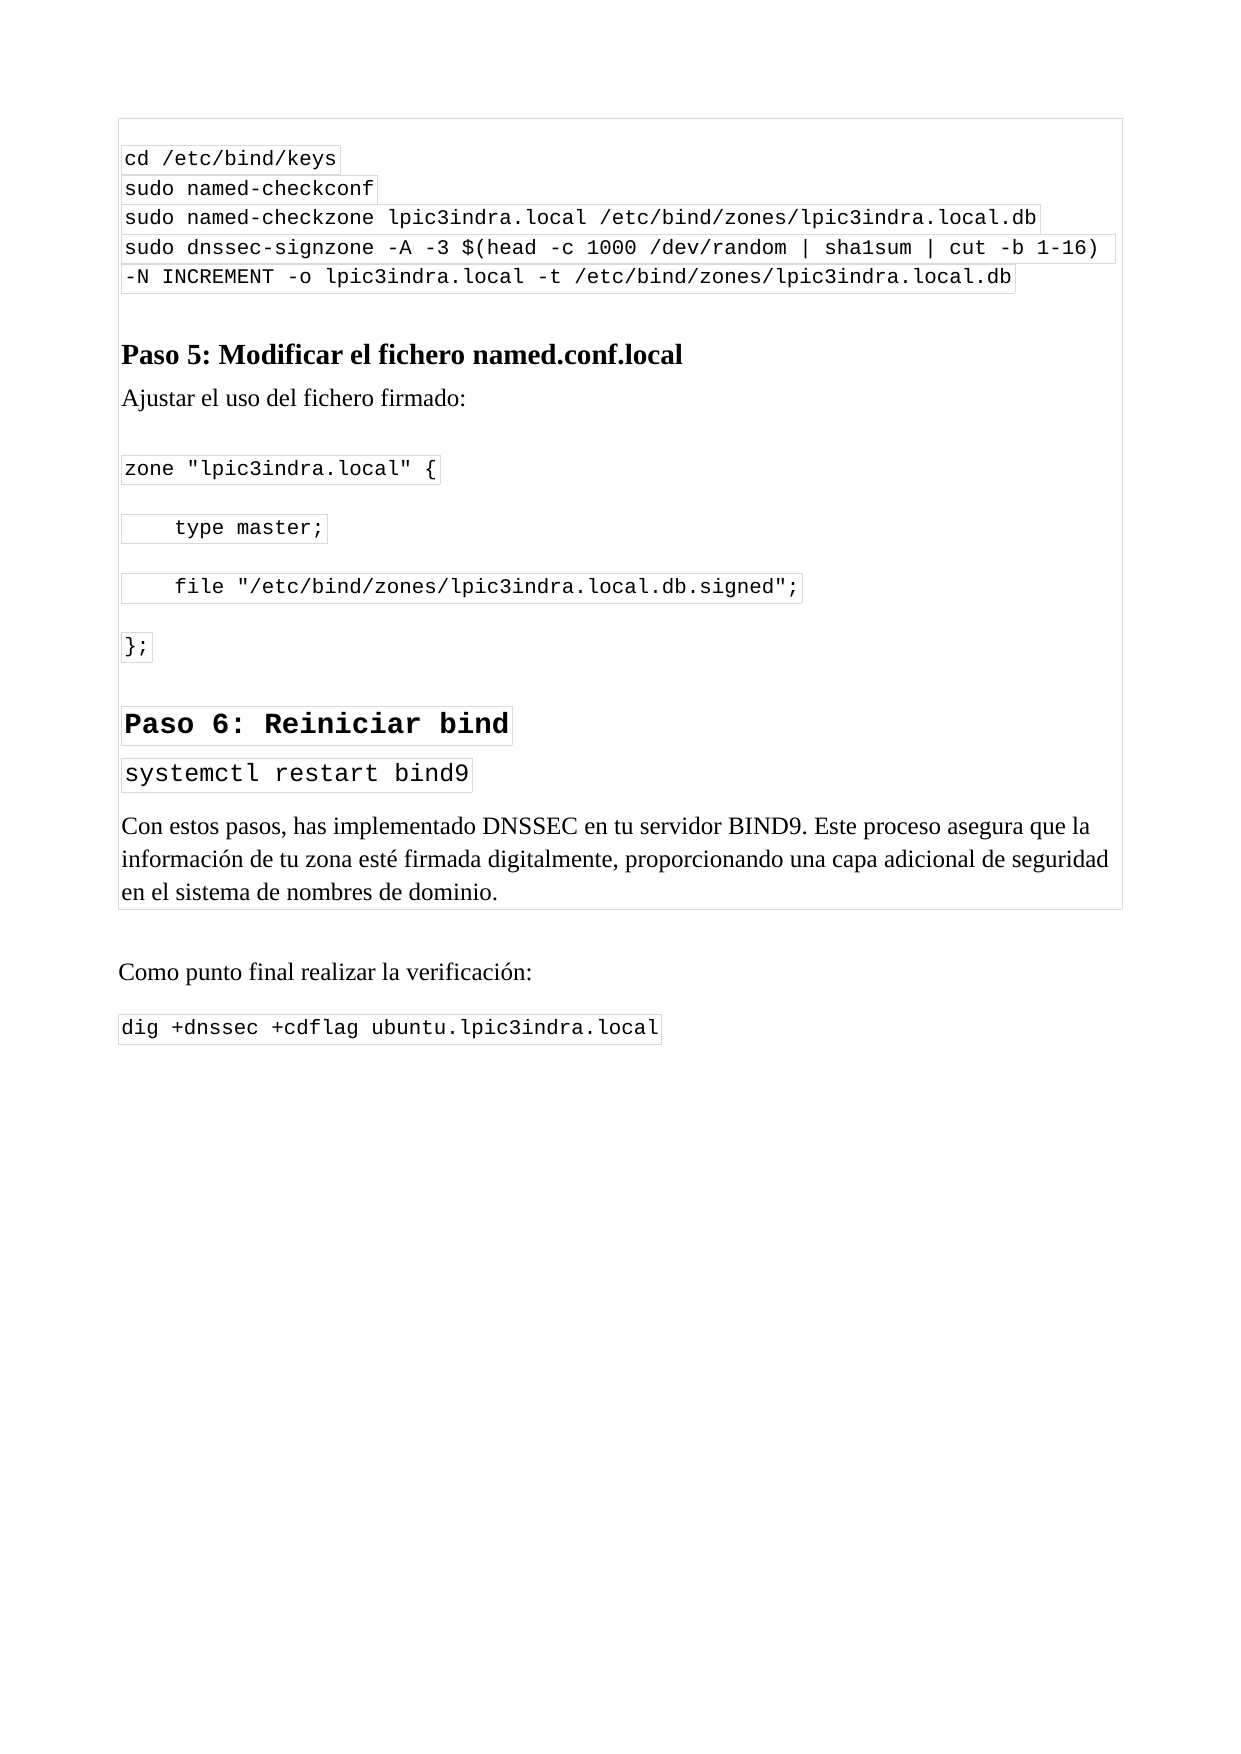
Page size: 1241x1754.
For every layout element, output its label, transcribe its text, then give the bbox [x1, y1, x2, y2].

text type master; [119, 511, 1122, 543]
text sudo named-checkzone lpic3indra.local /etc/bind/zones/lpic3indra.local.db [378, 201, 1122, 231]
text systemctl restart bind9 [119, 754, 1122, 792]
subtitle Paso 6: Reiniciar bind [119, 703, 1122, 745]
text Ajustar el uso del fichero firmado: [119, 380, 1122, 412]
text cd /etc/bind/keys [119, 142, 1122, 171]
text sudo named-checkconf [341, 171, 1122, 201]
text Como punto final realizar la verificación: [118, 957, 1122, 986]
text zone "lpic3indra.local" { [119, 452, 1122, 484]
text sudo named-checkzone lpic3indra.local /etc/bind/zones/lpic3indra.local.db [122, 205, 1040, 231]
text [662, 1014, 1122, 1044]
text sudo named-checkconf [122, 176, 377, 201]
text dig +dnssec +cdflag ubuntu.lpic3indra.local [119, 1015, 661, 1044]
text file "/etc/bind/zones/lpic3indra.local.db.signed"; [119, 570, 1122, 603]
subtitle Paso 5: Modificar el fichero named.conf.local [119, 334, 1122, 371]
text sudo dnssec-signzone -A -3 $(head -c 1000 /dev/random | sha1sum | cut -b 1-16) -N INCREMENT -o lpic3indra.local -t /etc/bind/zones/lpic3indra.local.db [1016, 231, 1122, 293]
text sudo dnssec-signzone -A -3 $(head -c 1000 /dev/random | sha1sum | cut -b 1-16) -N INCREMENT -o lpic3indra.local -t /etc/bind/zones/lpic3indra.local.db [122, 235, 1115, 263]
text }; [119, 629, 1122, 662]
text Con estos pasos, has implementado DNSSEC en tu servidor BIND9. Este proceso asegura que la información de tu zona esté firmada digitalmente, proporcionando una capa adicional de seguridad en el sistema de nombres de dominio. [119, 808, 1122, 909]
text sudo dnssec-signzone -A -3 $(head -c 1000 /dev/random | sha1sum | cut -b 1-16) -N INCREMENT -o lpic3indra.local -t /etc/bind/zones/lpic3indra.local.db [122, 265, 1015, 293]
